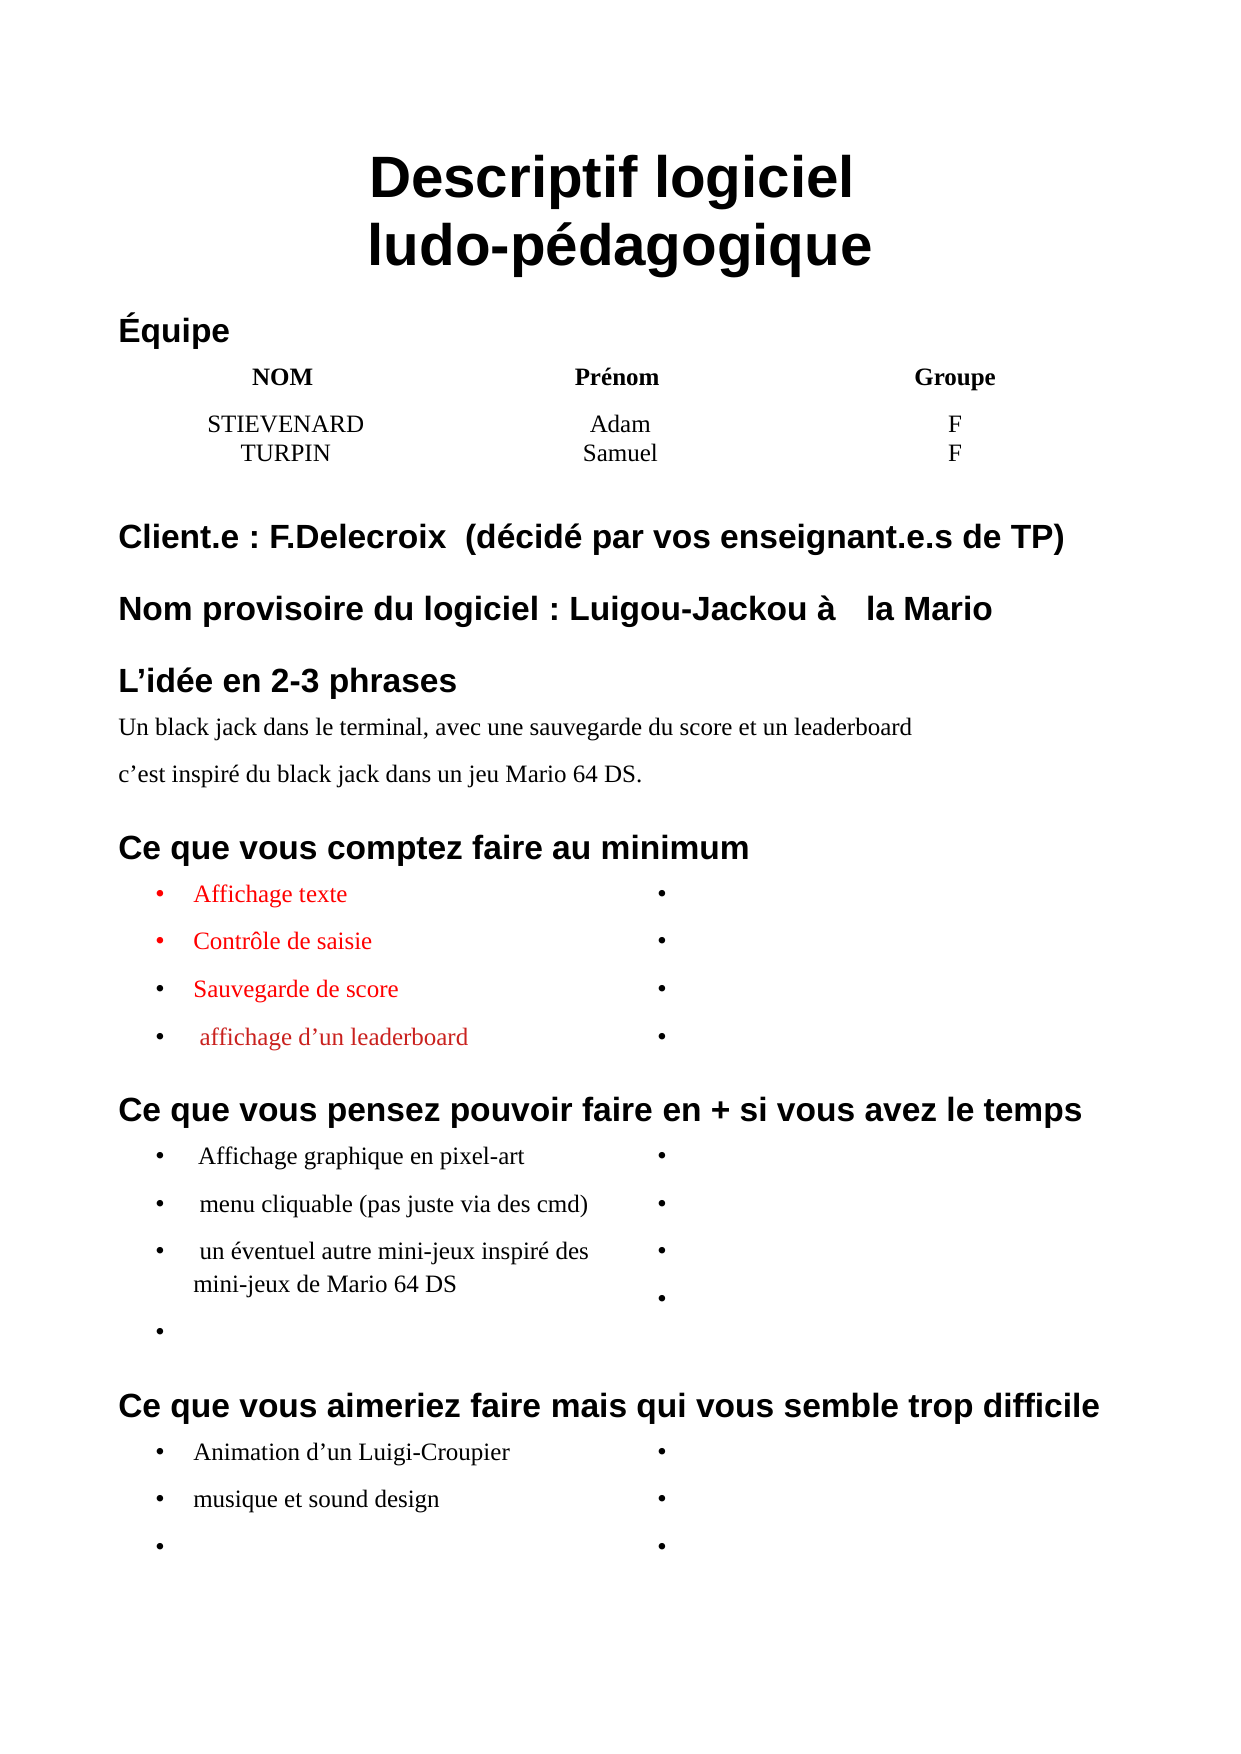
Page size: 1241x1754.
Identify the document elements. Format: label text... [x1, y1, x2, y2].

subtitle Client.e : F.Delecroix (décidé par vos enseignant.e.s de TP) [118, 516, 1122, 555]
table_cell STIEVENARD [118, 409, 453, 438]
subtitle Ce que vous pensez pouvoir faire en + si vous avez le temps [118, 1090, 1122, 1129]
subtitle L’idée en 2-3 phrases [118, 660, 1122, 699]
table_header Prénom [453, 362, 787, 409]
text c’est inspiré du black jack dans un jeu Mario 64 DS. [118, 759, 1122, 788]
subtitle Nom provisoire du logiciel : Luigou-Jackou à la Mario [118, 588, 1122, 627]
title Descriptif logiciel ludo-pédagogique [118, 143, 1122, 277]
subtitle Ce que vous aimeriez faire mais qui vous semble trop difficile [118, 1385, 1122, 1424]
table_cell F [788, 409, 1122, 438]
text Un black jack dans le terminal, avec une sauvegarde du score et un leaderboard [118, 712, 1122, 740]
table_header NOM [118, 362, 453, 409]
table_cell Samuel [453, 438, 787, 467]
list menu cliquable (pas juste via des cmd) [156, 1189, 620, 1217]
subtitle Équipe [118, 311, 1122, 349]
table_cell Adam [453, 409, 787, 438]
subtitle Ce que vous comptez faire au minimum [118, 828, 1122, 866]
list Contrôle de saisie [156, 926, 620, 955]
list affichage d’un leaderboard [156, 1022, 620, 1050]
table_cell TURPIN [118, 438, 453, 467]
table_header Groupe [788, 362, 1122, 409]
list Sauvegarde de score [156, 974, 620, 1003]
list Affichage graphique en pixel-art [156, 1141, 620, 1170]
table_cell F [788, 438, 1122, 467]
list Affichage texte [156, 879, 620, 907]
list un éventuel autre mini-jeux inspiré des mini-jeux de Mario 64 DS [156, 1236, 620, 1298]
list musique et sound design [156, 1484, 620, 1513]
list Animation d’un Luigi-Croupier [156, 1437, 620, 1465]
